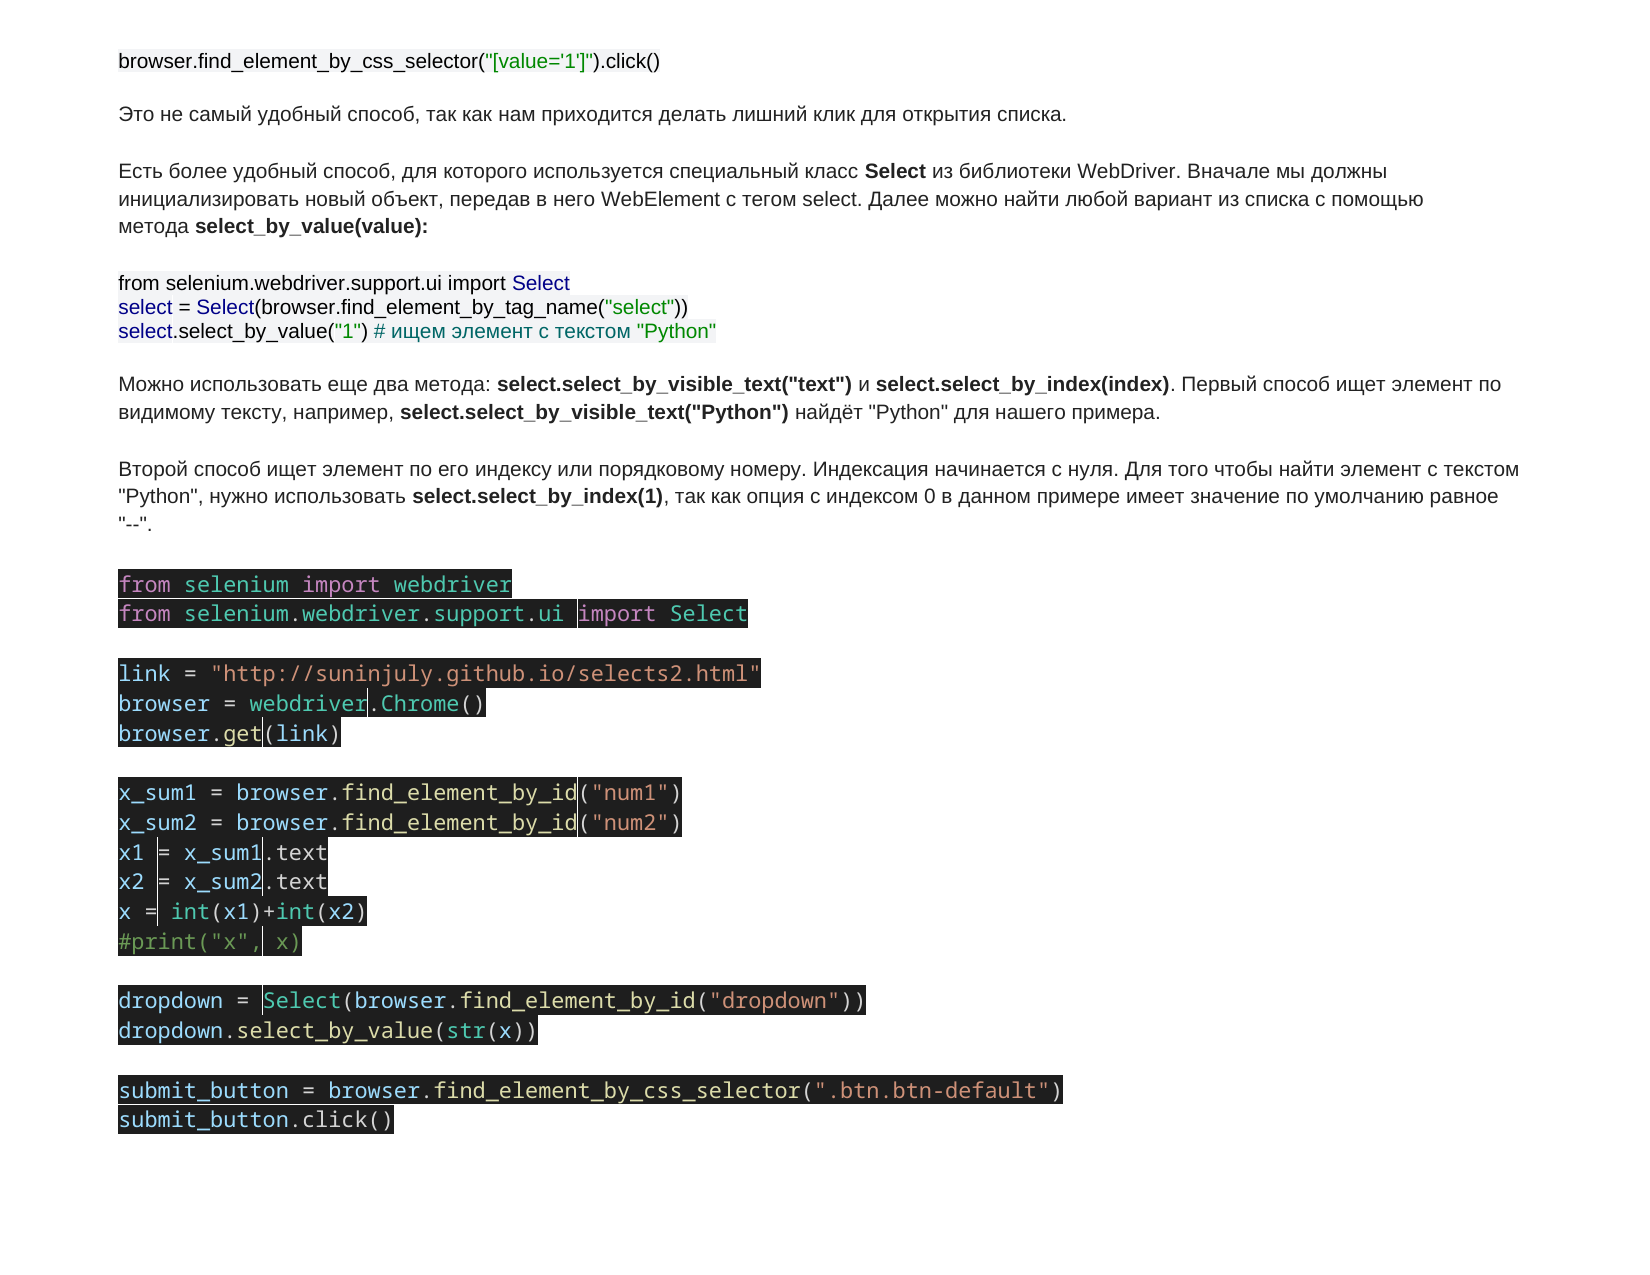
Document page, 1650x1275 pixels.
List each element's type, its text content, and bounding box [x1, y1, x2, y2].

text browser.find_element_by_css_selector("[value='1']").click() [118, 48, 1532, 72]
text from selenium.webdriver.support.ui import Select [118, 598, 1532, 628]
text x2 = x_sum2.text [118, 866, 1532, 896]
text Есть более удобный способ, для которого используется специальный класс Select из библиотеки WebDriver. Вначале мы должны инициализировать новый объект, передав в него WebElement с тегом select. Далее можно найти любой вариант из списка с помощью метода select_by_value(value): [118, 159, 1532, 238]
text #print("x", x) [118, 926, 1532, 956]
text submit_button = browser.find_element_by_css_selector(".btn.btn-default") [118, 1075, 1532, 1104]
text dropdown = Select(browser.find_element_by_id("dropdown")) [118, 985, 1532, 1015]
text link = "http://suninjuly.github.io/selects2.html" [118, 658, 1532, 688]
text dropdown.select_by_value(str(x)) [118, 1015, 1532, 1045]
text x1 = x_sum1.text [118, 837, 1532, 866]
text submit_button.click() [118, 1104, 1532, 1134]
text Второй способ ищет элемент по его индексу или порядковому номеру. Индексация начинается с нуля. Для того чтобы найти элемент с текстом "Python", нужно использовать select.select_by_index(1), так как опция с индексом 0 в данном примере имеет значение по умолчанию равное "--". [118, 457, 1532, 536]
text select = Select(browser.find_element_by_tag_name("select")) [118, 295, 1532, 319]
text select.select_by_value("1") # ищем элемент с текстом "Python" [118, 319, 1532, 343]
text Это не самый удобный способ, так как нам приходится делать лишний клик для открытия списка. [118, 102, 1532, 126]
text x_sum1 = browser.find_element_by_id("num1") [118, 777, 1532, 807]
text browser.get(link) [118, 717, 1532, 747]
text from selenium.webdriver.support.ui import Select [118, 271, 1532, 295]
text from selenium import webdriver [118, 569, 1532, 598]
text browser = webdriver.Chrome() [118, 688, 1532, 717]
text x = int(x1)+int(x2) [118, 896, 1532, 926]
text Можно использовать еще два метода: select.select_by_visible_text("text") и select.select_by_index(index). Первый способ ищет элемент по видимому тексту, например, select.select_by_visible_text("Python") найдёт "Python" для нашего примера. [118, 372, 1532, 424]
text x_sum2 = browser.find_element_by_id("num2") [118, 807, 1532, 837]
